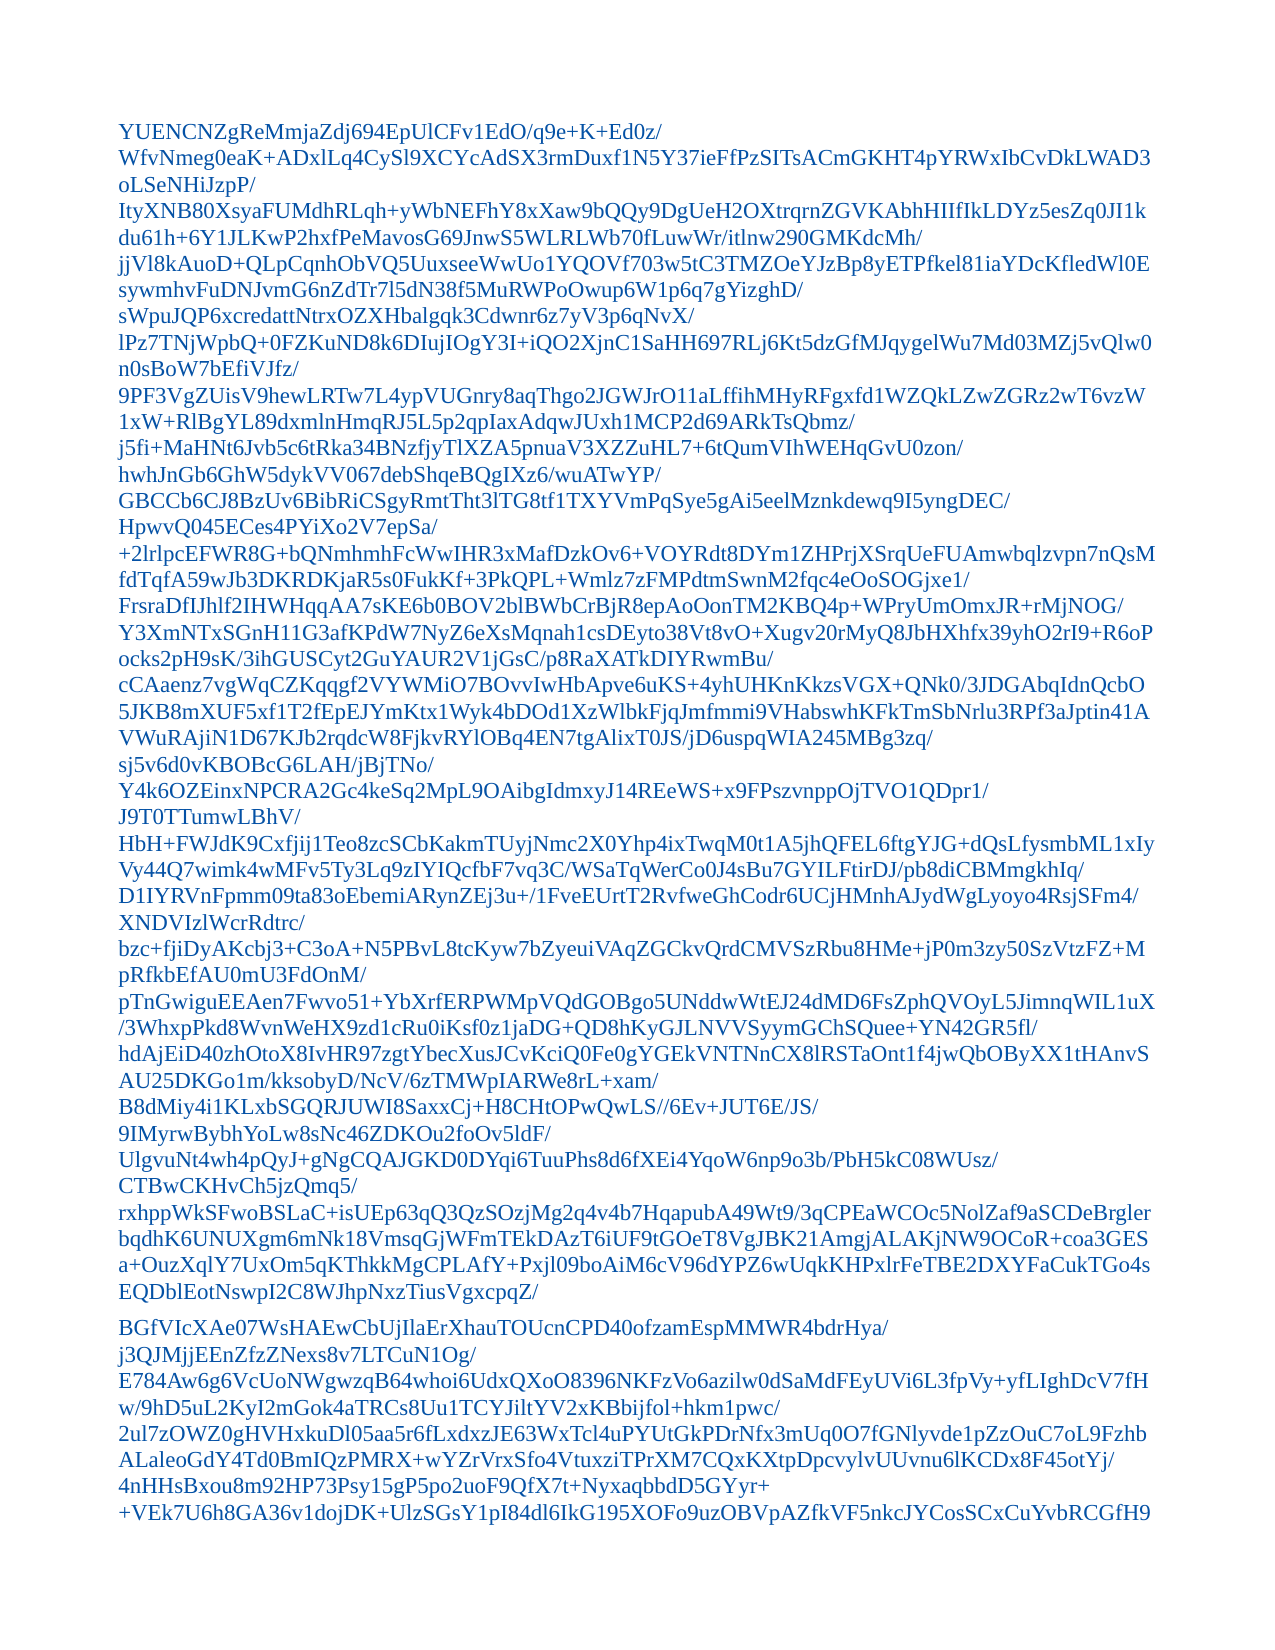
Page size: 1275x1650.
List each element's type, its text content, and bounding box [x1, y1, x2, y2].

text YUENCNZgReMmjaZdj694EpUlCFv1EdO/q9e+K+Ed0z/WfvNmeg0eaK+ADxlLq4CySl9XCYcAdSX3rmDuxf1N5Y37ieFfPzSITsACmGKHT4pYRWxIbCvDkLWAD3oLSeNHiJzpP/ItyXNB80XsyaFUMdhRLqh+yWbNEFhY8xXaw9bQQy9DgUeH2OXtrqrnZGVKAbhHIIfIkLDYz5esZq0JI1kdu61h+6Y1JLKwP2hxfPeMavosG69JnwS5WLRLWb70fLuwWr/itlnw290GMKdcMh/jjVl8kAuoD+QLpCqnhObVQ5UuxseeWwUo1YQOVf703w5tC3TMZOeYJzBp8yETPfkel81iaYDcKfledWl0EsywmhvFuDNJvmG6nZdTr7l5dN38f5MuRWPoOwup6W1p6q7gYizghD/sWpuJQP6xcredattNtrxOZXHbalgqk3Cdwnr6z7yV3p6qNvX/lPz7TNjWpbQ+0FZKuND8k6DIujIOgY3I+iQO2XjnC1SaHH697RLj6Kt5dzGfMJqygelWu7Md03MZj5vQlw0n0sBoW7bEfiVJfz/9PF3VgZUisV9hewLRTw7L4ypVUGnry8aqThgo2JGWJrO11aLffihMHyRFgxfd1WZQkLZwZGRz2wT6vzW1xW+RlBgYL89dxmlnHmqRJ5L5p2qpIaxAdqwJUxh1MCP2d69ARkTsQbmz/j5fi+MaHNt6Jvb5c6tRka34BNzfjyTlXZA5pnuaV3XZZuHL7+6tQumVIhWEHqGvU0zon/hwhJnGb6GhW5dykVV067debShqeBQgIXz6/wuATwYP/GBCCb6CJ8BzUv6BibRiCSgyRmtTht3lTG8tf1TXYVmPqSye5gAi5eelMznkdewq9I5yngDEC/HpwvQ045ECes4PYiXo2V7epSa/+2lrlpcEFWR8G+bQNmhmhFcWwIHR3xMafDzkOv6+VOYRdt8DYm1ZHPrjXSrqUeFUAmwbqlzvpn7nQsMfdTqfA59wJb3DKRDKjaR5s0FukKf+3PkQPL+Wmlz7zFMPdtmSwnM2fqc4eOoSOGjxe1/FrsraDfIJhlf2IHWHqqAA7sKE6b0BOV2blBWbCrBjR8epAoOonTM2KBQ4p+WPryUmOmxJR+rMjNOG/Y3XmNTxSGnH11G3afKPdW7NyZ6eXsMqnah1csDEyto38Vt8vO+Xugv20rMyQ8JbHXhfx39yhO2rI9+R6oPocks2pH9sK/3ihGUSCyt2GuYAUR2V1jGsC/p8RaXATkDIYRwmBu/cCAaenz7vgWqCZKqqgf2VYWMiO7BOvvIwHbApve6uKS+4yhUHKnKkzsVGX+QNk0/3JDGAbqIdnQcbO5JKB8mXUF5xf1T2fEpEJYmKtx1Wyk4bDOd1XzWlbkFjqJmfmmi9VHabswhKFkTmSbNrlu3RPf3aJptin41AVWuRAjiN1D67KJb2rqdcW8FjkvRYlOBq4EN7tgAlixT0JS/jD6uspqWIA245MBg3zq/sj5v6d0vKBOBcG6LAH/jBjTNo/Y4k6OZEinxNPCRA2Gc4keSq2MpL9OAibgIdmxyJ14REeWS+x9FPszvnppOjTVO1QDpr1/J9T0TTumwLBhV/HbH+FWJdK9Cxfjij1Teo8zcSCbKakmTUyjNmc2X0Yhp4ixTwqM0t1A5jhQFEL6ftgYJG+dQsLfysmbML1xIyVy44Q7wimk4wMFv5Ty3Lq9zIYIQcfbF7vq3C/WSaTqWerCo0J4sBu7GYILFtirDJ/pb8diCBMmgkhIq/D1IYRVnFpmm09ta83oEbemiARynZEj3u+/1FveEUrtT2RvfweGhCodr6UCjHMnhAJydWgLyoyo4RsjSFm4/XNDVIzlWcrRdtrc/bzc+fjiDyAKcbj3+C3oA+N5PBvL8tcKyw7bZyeuiVAqZGCkvQrdCMVSzRbu8HMe+jP0m3zy50SzVtzFZ+MpRfkbEfAU0mU3FdOnM/pTnGwiguEEAen7Fwvo51+YbXrfERPWMpVQdGOBgo5UNddwWtEJ24dMD6FsZphQVOyL5JimnqWIL1uX/3WhxpPkd8WvnWeHX9zd1cRu0iKsf0z1jaDG+QD8hKyGJLNVVSyymGChSQuee+YN42GR5fl/hdAjEiD40zhOtoX8IvHR97zgtYbecXusJCvKciQ0Fe0gYGEkVNTNnCX8lRSTaOnt1f4jwQbOByXX1tHAnvSAU25DKGo1m/kksobyD/NcV/6zTMWpIARWe8rL+xam/B8dMiy4i1KLxbSGQRJUWI8SaxxCj+H8CHtOPwQwLS//6Ev+JUT6E/JS/9IMyrwBybhYoLw8sNc46ZDKOu2foOv5ldF/UlgvuNt4wh4pQyJ+gNgCQAJGKD0DYqi6TuuPhs8d6fXEi4YqoW6np9o3b/PbH5kC08WUsz/CTBwCKHvCh5jzQmq5/rxhppWkSFwoBSLaC+isUEp63qQ3QzSOzjMg2q4v4b7HqapubA49Wt9/3qCPEaWCOc5NolZaf9aSCDeBrglerbqdhK6UNUXgm6mNk18VmsqGjWFmTEkDAzT6iUF9tGOeT8VgJBK21AmgjALAKjNW9OCoR+coa3GESa+OuzXqlY7UxOm5qKThkkMgCPLAfY+Pxjl09boAiM6cV96dYPZ6wUqkKHPxlrFeTBE2DXYFaCukTGo4sEQDblEotNswpI2C8WJhpNxzTiusVgxcpqZ/ [118, 118, 1157, 1304]
text BGfVIcXAe07WsHAEwCbUjIlaErXhauTOUcnCPD40ofzamEspMMWR4bdrHya/j3QJMjjEEnZfzZNexs8v7LTCuN1Og/E784Aw6g6VcUoNWgwzqB64whoi6UdxQXoO8396NKFzVo6azilw0dSaMdFEyUVi6L3fpVy+yfLIghDcV7fHw/9hD5uL2KyI2mGok4aTRCs8Uu1TCYJiltYV2xKBbijfol+hkm1pwc/2ul7zOWZ0gHVHxkuDl05aa5r6fLxdxzJE63WxTcl4uPYUtGkPDrNfx3mUq0O7fGNlyvde1pZzOuC7oL9FzhbALaleoGdY4Td0BmIQzPMRX+wYZrVrxSfo4VtuxziTPrXM7CQxKXtpDpcvylvUUvnu6lKCDx8F45otYj/4nHHsBxou8m92HP73Psy15gP5po2uoF9QfX7t+NyxaqbbdD5GYyr++VEk7U6h8GA36v1dojDK+UlzSGsY1pI84dl6IkG195XOFo9uzOBVpAZfkVF5nkcJYCosSCxCuYvbRCGfH9 [118, 1314, 1157, 1525]
